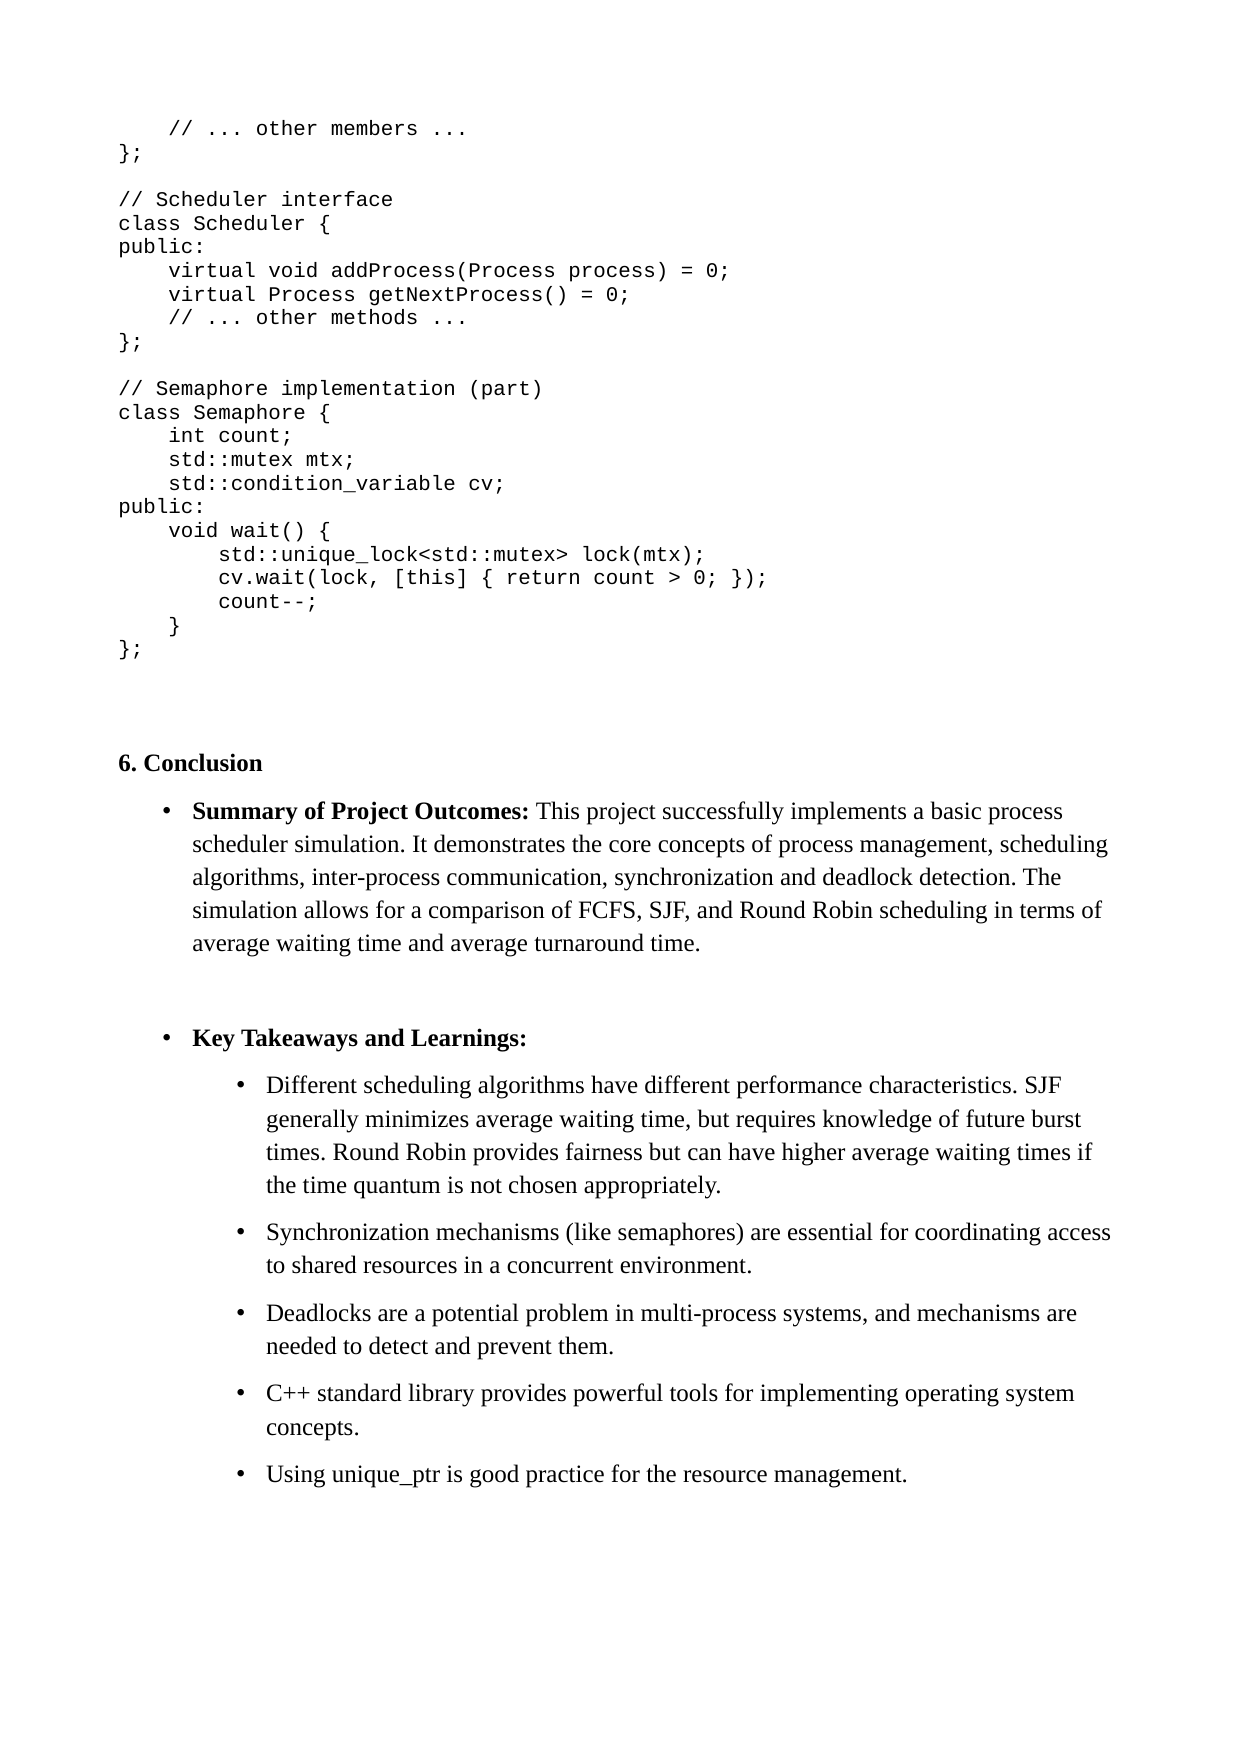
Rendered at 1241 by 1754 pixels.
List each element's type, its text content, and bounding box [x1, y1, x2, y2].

text }; [118, 142, 1122, 165]
text cv.wait(lock, [this] { return count > 0; }); [118, 567, 1122, 591]
text class Scheduler { [118, 213, 1122, 236]
list Summary of Project Outcomes: This project successfully implements a basic process scheduler simulation. It demonstrates the core concepts of process management, scheduling algorithms, inter-process communication, synchronization and deadlock detection. The simulation allows for a comparison of FCFS, SJF, and Round Robin scheduling in terms of average waiting time and average turnaround time. [162, 796, 1122, 957]
text virtual Process getNextProcess() = 0; [118, 284, 1122, 307]
list Key Takeaways and Learnings: [162, 1023, 1122, 1052]
text // Scheduler interface [118, 189, 1122, 213]
text } [118, 615, 1122, 638]
list Synchronization mechanisms (like semaphores) are essential for coordinating access to shared resources in a concurrent environment. [236, 1217, 1122, 1279]
text class Semaphore { [118, 402, 1122, 426]
text }; [118, 331, 1122, 354]
text }; [118, 638, 1122, 662]
text // Semaphore implementation (part) [118, 378, 1122, 402]
text std::condition_variable cv; [118, 473, 1122, 496]
text void wait() { [118, 520, 1122, 544]
text int count; [118, 426, 1122, 449]
text // ... other members ... [118, 118, 1122, 142]
list C++ standard library provides powerful tools for implementing operating system concepts. [236, 1378, 1122, 1440]
text std::mutex mtx; [118, 449, 1122, 473]
text public: [118, 236, 1122, 260]
text count--; [118, 591, 1122, 615]
text virtual void addProcess(Process process) = 0; [118, 260, 1122, 284]
text 6. Conclusion [118, 748, 1122, 777]
text std::unique_lock<std::mutex> lock(mtx); [118, 544, 1122, 567]
list Using unique_ptr is good practice for the resource management. [236, 1459, 1122, 1488]
text public: [118, 496, 1122, 520]
list Different scheduling algorithms have different performance characteristics. SJF generally minimizes average waiting time, but requires knowledge of future burst times. Round Robin provides fairness but can have higher average waiting times if the time quantum is not chosen appropriately. [236, 1071, 1122, 1198]
text // ... other methods ... [118, 307, 1122, 331]
list Deadlocks are a potential problem in multi-process systems, and mechanisms are needed to detect and prevent them. [236, 1298, 1122, 1360]
